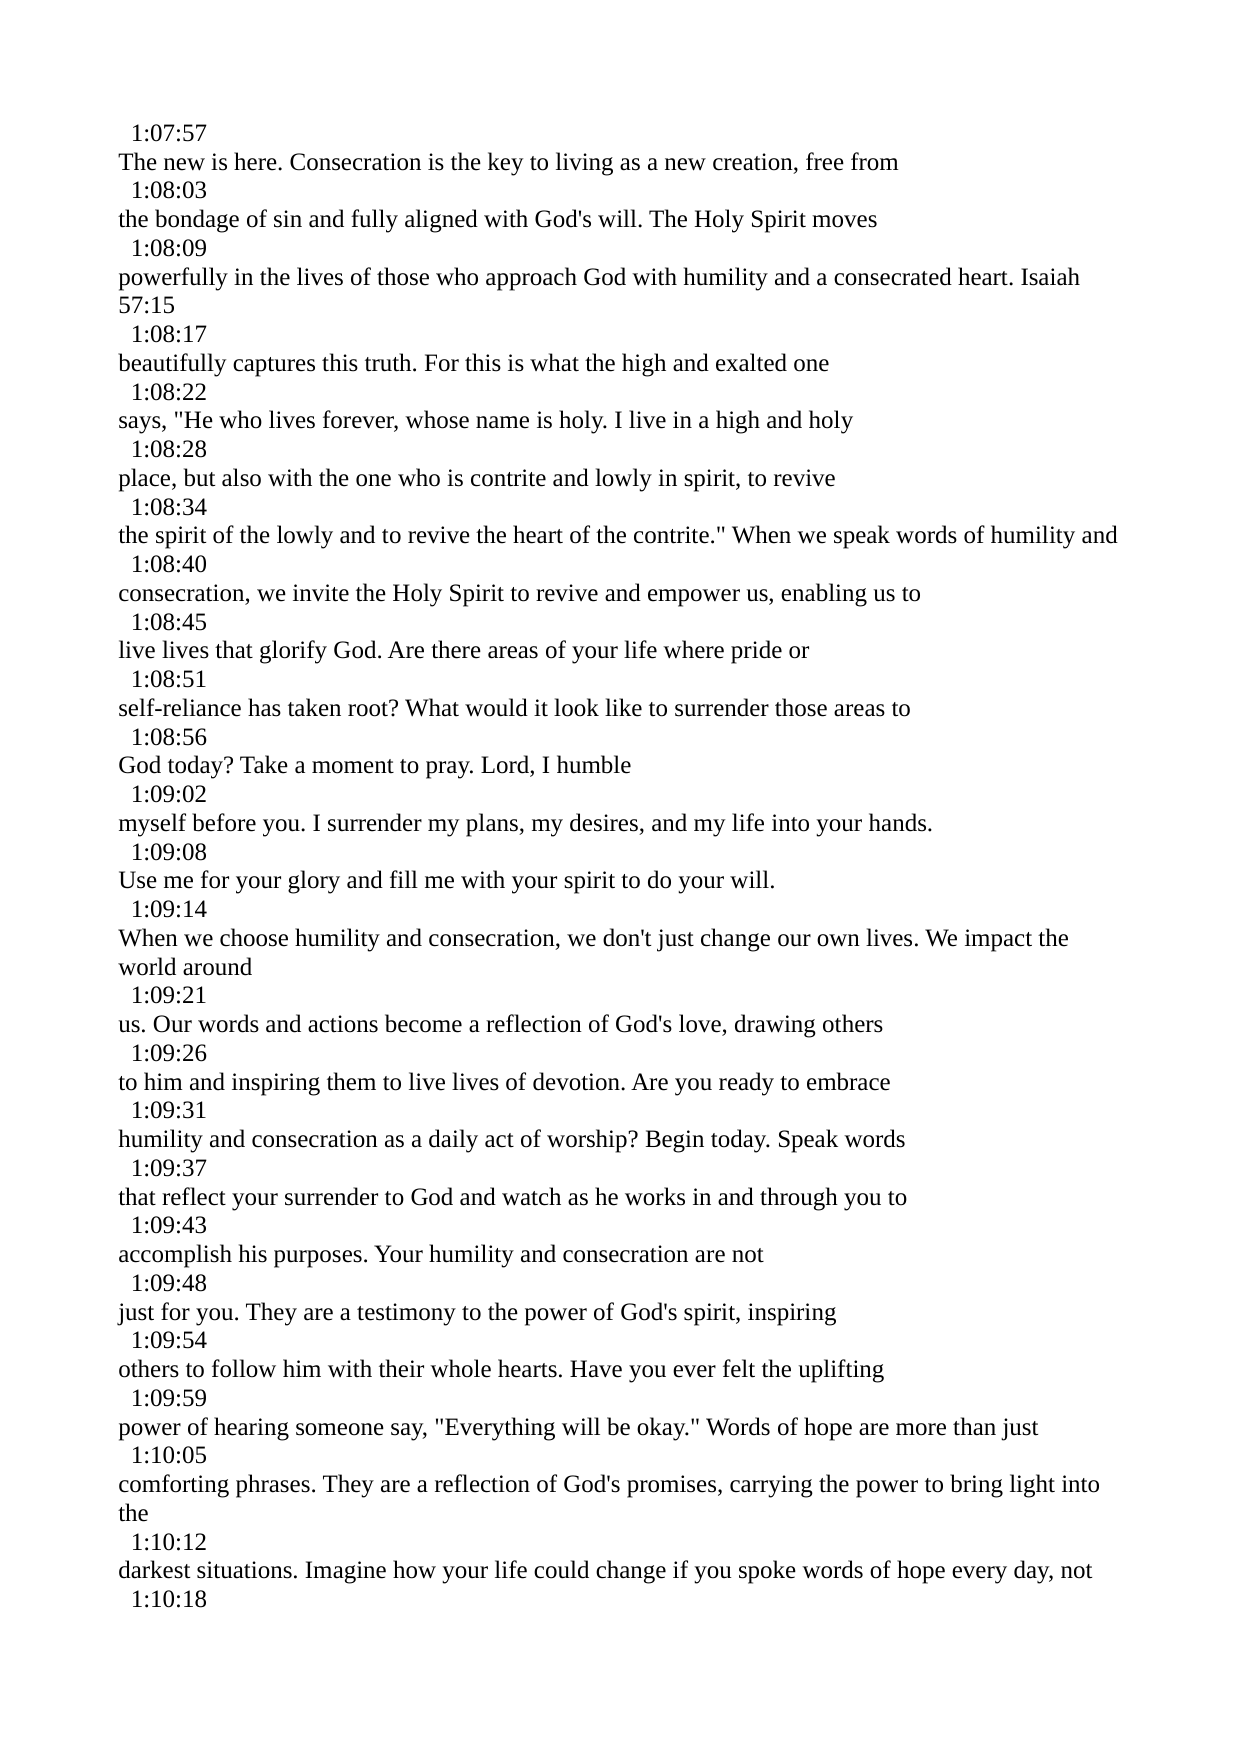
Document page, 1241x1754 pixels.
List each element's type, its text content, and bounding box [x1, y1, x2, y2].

text accomplish his purposes. Your humility and consecration are not [118, 1239, 1122, 1268]
text 1:09:26 [131, 1038, 1105, 1067]
text 1:09:31 [131, 1096, 1105, 1124]
text God today? Take a moment to pray. Lord, I humble [118, 751, 1122, 779]
text 1:08:28 [131, 434, 1105, 463]
text 1:08:56 [131, 722, 1105, 751]
text myself before you. I surrender my plans, my desires, and my life into your hands. [118, 808, 1122, 837]
text 1:08:09 [131, 233, 1105, 262]
text 1:08:22 [131, 377, 1105, 406]
text us. Our words and actions become a reflection of God's love, drawing others [118, 1009, 1122, 1038]
text 1:10:12 [131, 1527, 1105, 1556]
text says, "He who lives forever, whose name is holy. I live in a high and holy [118, 406, 1122, 434]
text 1:09:48 [131, 1268, 1105, 1297]
text the spirit of the lowly and to revive the heart of the contrite." When we speak words of humility and [118, 521, 1122, 549]
text 1:08:51 [131, 664, 1105, 693]
text 1:09:14 [131, 894, 1105, 923]
text powerfully in the lives of those who approach God with humility and a consecrated heart. Isaiah 57:15 [118, 262, 1122, 319]
text The new is here. Consecration is the key to living as a new creation, free from [118, 147, 1122, 176]
text power of hearing someone say, "Everything will be okay." Words of hope are more than just [118, 1412, 1122, 1441]
text the bondage of sin and fully aligned with God's will. The Holy Spirit moves [118, 204, 1122, 233]
text 1:07:57 [131, 118, 1105, 147]
text 1:09:59 [131, 1383, 1105, 1412]
text 1:09:37 [131, 1153, 1105, 1182]
text comforting phrases. They are a reflection of God's promises, carrying the power to bring light into the [118, 1469, 1122, 1527]
text place, but also with the one who is contrite and lowly in spirit, to revive [118, 463, 1122, 492]
text darkest situations. Imagine how your life could change if you spoke words of hope every day, not [118, 1556, 1122, 1584]
text 1:10:05 [131, 1441, 1105, 1469]
text 1:09:21 [131, 981, 1105, 1009]
text 1:08:17 [131, 319, 1105, 348]
text beautifully captures this truth. For this is what the high and exalted one [118, 348, 1122, 377]
text 1:09:08 [131, 837, 1105, 866]
text 1:10:18 [131, 1584, 1105, 1613]
text 1:09:43 [131, 1211, 1105, 1239]
text just for you. They are a testimony to the power of God's spirit, inspiring [118, 1297, 1122, 1326]
text When we choose humility and consecration, we don't just change our own lives. We impact the world around [118, 923, 1122, 981]
text to him and inspiring them to live lives of devotion. Are you ready to embrace [118, 1067, 1122, 1096]
text self-reliance has taken root? What would it look like to surrender those areas to [118, 693, 1122, 722]
text 1:08:03 [131, 176, 1105, 204]
text others to follow him with their whole hearts. Have you ever felt the uplifting [118, 1354, 1122, 1383]
text Use me for your glory and fill me with your spirit to do your will. [118, 866, 1122, 894]
text 1:08:34 [131, 492, 1105, 521]
text 1:09:02 [131, 779, 1105, 808]
text live lives that glorify God. Are there areas of your life where pride or [118, 636, 1122, 664]
text 1:08:45 [131, 607, 1105, 636]
text humility and consecration as a daily act of worship? Begin today. Speak words [118, 1124, 1122, 1153]
text that reflect your surrender to God and watch as he works in and through you to [118, 1182, 1122, 1211]
text consecration, we invite the Holy Spirit to revive and empower us, enabling us to [118, 578, 1122, 607]
text 1:08:40 [131, 549, 1105, 578]
text 1:09:54 [131, 1326, 1105, 1354]
